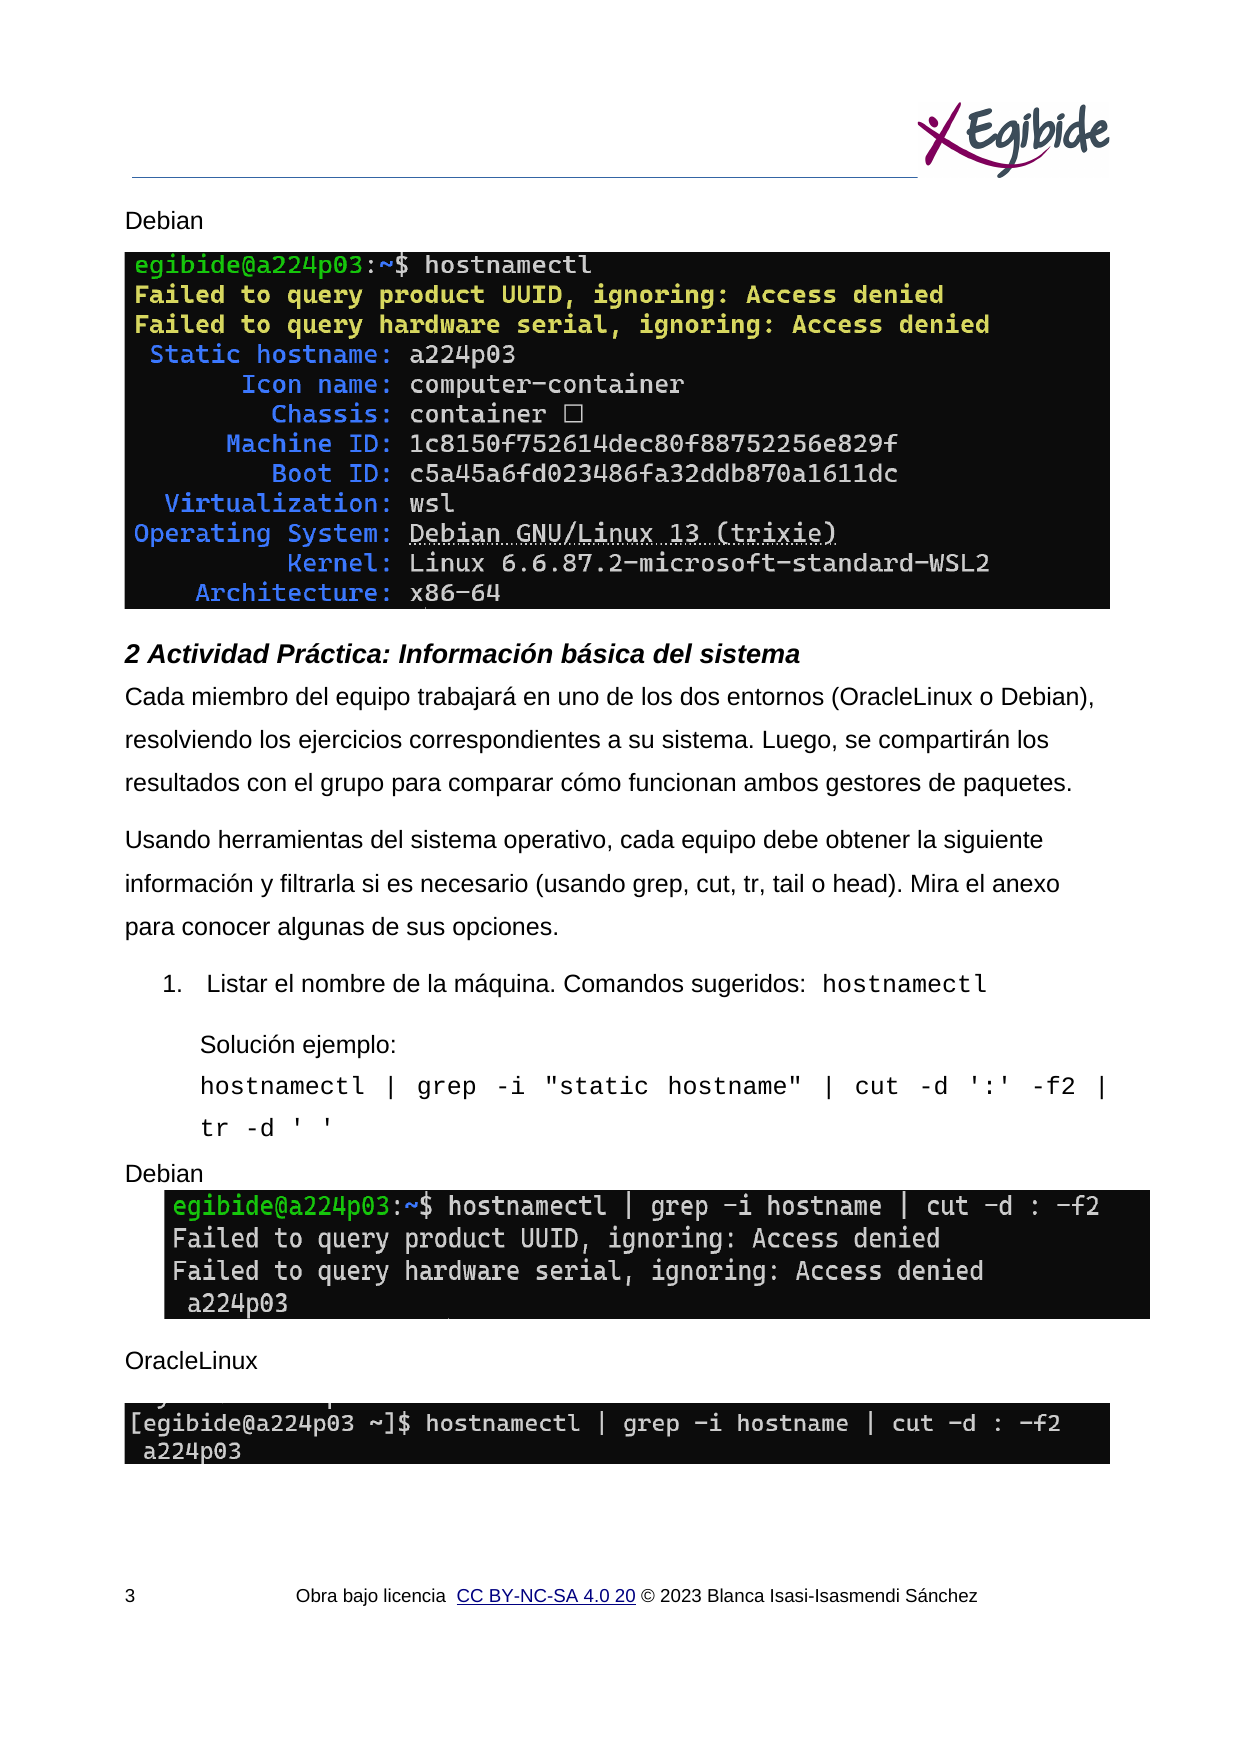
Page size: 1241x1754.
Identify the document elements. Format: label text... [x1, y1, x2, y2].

list Solución ejemplo: [162, 1030, 1110, 1059]
text Cada miembro del equipo trabajará en uno de los dos entornos (OracleLinux o Debian), resolviendo los ejercicios correspondientes a su sistema. Luego, se compartirán los resultados con el grupo para comparar cómo funcionan ambos gestores de paquetes. [124, 682, 1110, 797]
picture [917, 102, 1110, 178]
picture [124, 1403, 1110, 1464]
list hostnamectl | grep -i "static hostname" | cut -d ':' -f2 | tr -d ' ' [162, 1073, 1110, 1144]
picture [124, 252, 1110, 609]
subtitle 2 Actividad Práctica: Información básica del sistema [124, 609, 1110, 669]
list Listar el nombre de la máquina. Comandos sugeridos: hostnamectl [162, 969, 1110, 1000]
text Usando herramientas del sistema operativo, cada equipo debe obtener la siguiente información y filtrarla si es necesario (usando grep, cut, tr, tail o head). Mira el anexo para conocer algunas de sus opciones. [124, 826, 1110, 941]
text OracleLinux [124, 1216, 1110, 1375]
text Debian [124, 1158, 1110, 1187]
picture [164, 1190, 1150, 1319]
text Debian [124, 206, 1110, 234]
